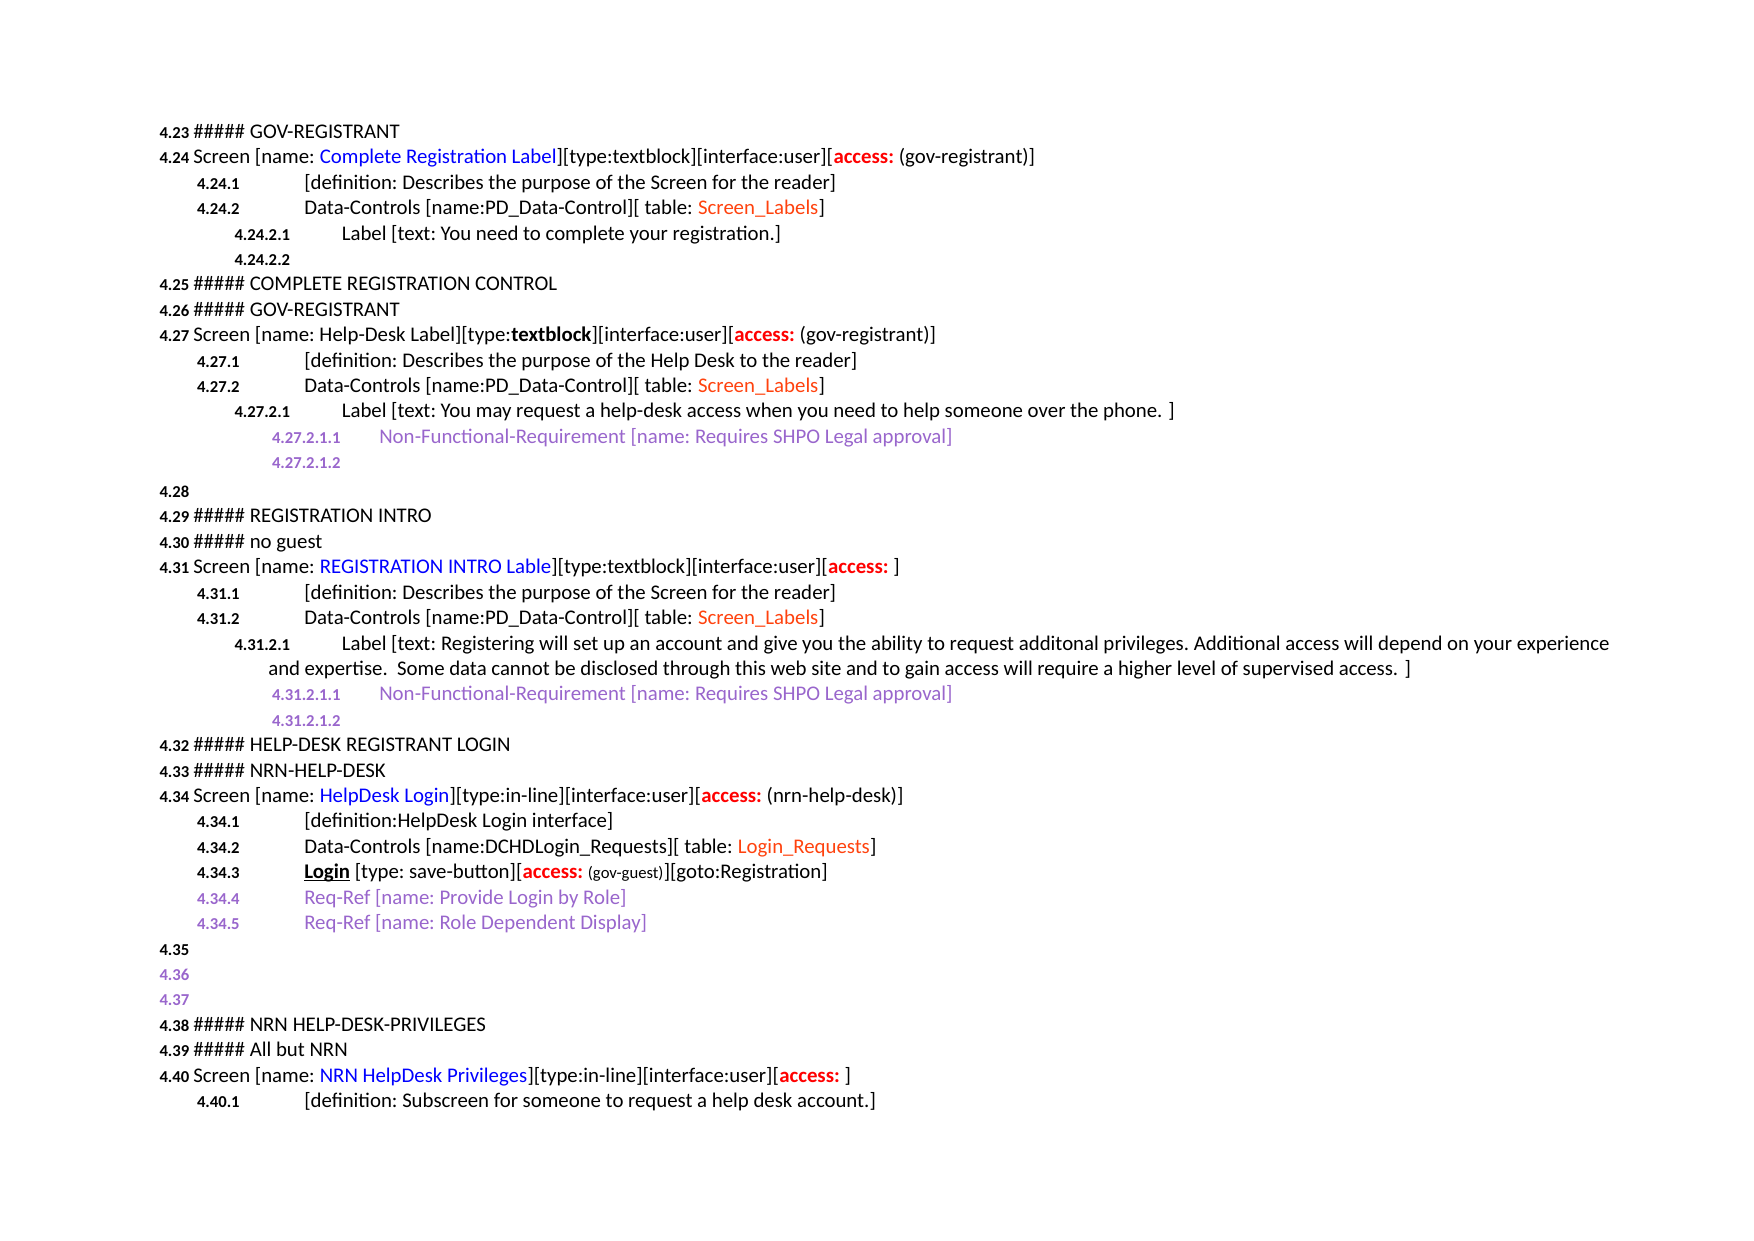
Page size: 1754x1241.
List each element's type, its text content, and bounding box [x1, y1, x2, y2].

list Label [text: You may request a help-desk access when you need to help someone over the phone. ] [231, 398, 1636, 423]
list Data-Controls [name:DCHDLogin_Requests][ table: Login_Requests] [193, 833, 1636, 858]
list [definition:HelpDesk Login interface] [193, 808, 1636, 833]
list ##### no guest [156, 528, 1636, 553]
list Login [type: save-button][access: (gov-guest)][goto:Registration] [193, 858, 1636, 884]
list ##### GOV-REGISTRANT [156, 118, 1636, 143]
list Req-Ref [name: Role Dependent Display] [193, 909, 1636, 935]
list Data-Controls [name:PD_Data-Control][ table: Screen_Labels] [193, 194, 1636, 220]
list ##### All but NRN [156, 1036, 1636, 1062]
list [definition: Describes the purpose of the Screen for the reader] [193, 169, 1636, 194]
list Screen [name: Help-Desk Label][type:textblock][interface:user][access: (gov-registrant)] [156, 321, 1636, 347]
list [definition: Describes the purpose of the Help Desk to the reader] [193, 347, 1636, 372]
list Data-Controls [name:PD_Data-Control][ table: Screen_Labels] [193, 372, 1636, 398]
list Req-Ref [name: Provide Login by Role] [193, 884, 1636, 909]
list [definition: Subscreen for someone to request a help desk account.] [193, 1087, 1636, 1113]
list Data-Controls [name:PD_Data-Control][ table: Screen_Labels] [193, 604, 1636, 630]
list Screen [name: HelpDesk Login][type:in-line][interface:user][access: (nrn-help-desk)] [156, 782, 1636, 808]
list Screen [name: REGISTRATION INTRO Lable][type:textblock][interface:user][access: ] [156, 553, 1636, 579]
list ##### REGISTRATION INTRO [156, 503, 1636, 528]
list Non-Functional-Requirement [name: Requires SHPO Legal approval] [268, 423, 1636, 448]
list Screen [name: Complete Registration Label][type:textblock][interface:user][access: (gov-registrant)] [156, 143, 1636, 169]
list Screen [name: NRN HelpDesk Privileges][type:in-line][interface:user][access: ] [156, 1062, 1636, 1087]
list [definition: Describes the purpose of the Screen for the reader] [193, 579, 1636, 604]
list ##### NRN HELP-DESK-PRIVILEGES [156, 1011, 1636, 1036]
list ##### COMPLETE REGISTRATION CONTROL [156, 271, 1636, 296]
list ##### HELP-DESK REGISTRANT LOGIN [156, 731, 1636, 757]
list ##### NRN-HELP-DESK [156, 757, 1636, 782]
list Non-Functional-Requirement [name: Requires SHPO Legal approval] [268, 681, 1636, 706]
list Label [text: You need to complete your registration.] [231, 220, 1636, 245]
list ##### GOV-REGISTRANT [156, 296, 1636, 321]
list Label [text: Registering will set up an account and give you the ability to request additonal privileges. Additional access will depend on your experience and expertise. Some data cannot be disclosed through this web site and to gain access will require a higher level of supervised access. ] [231, 630, 1636, 681]
